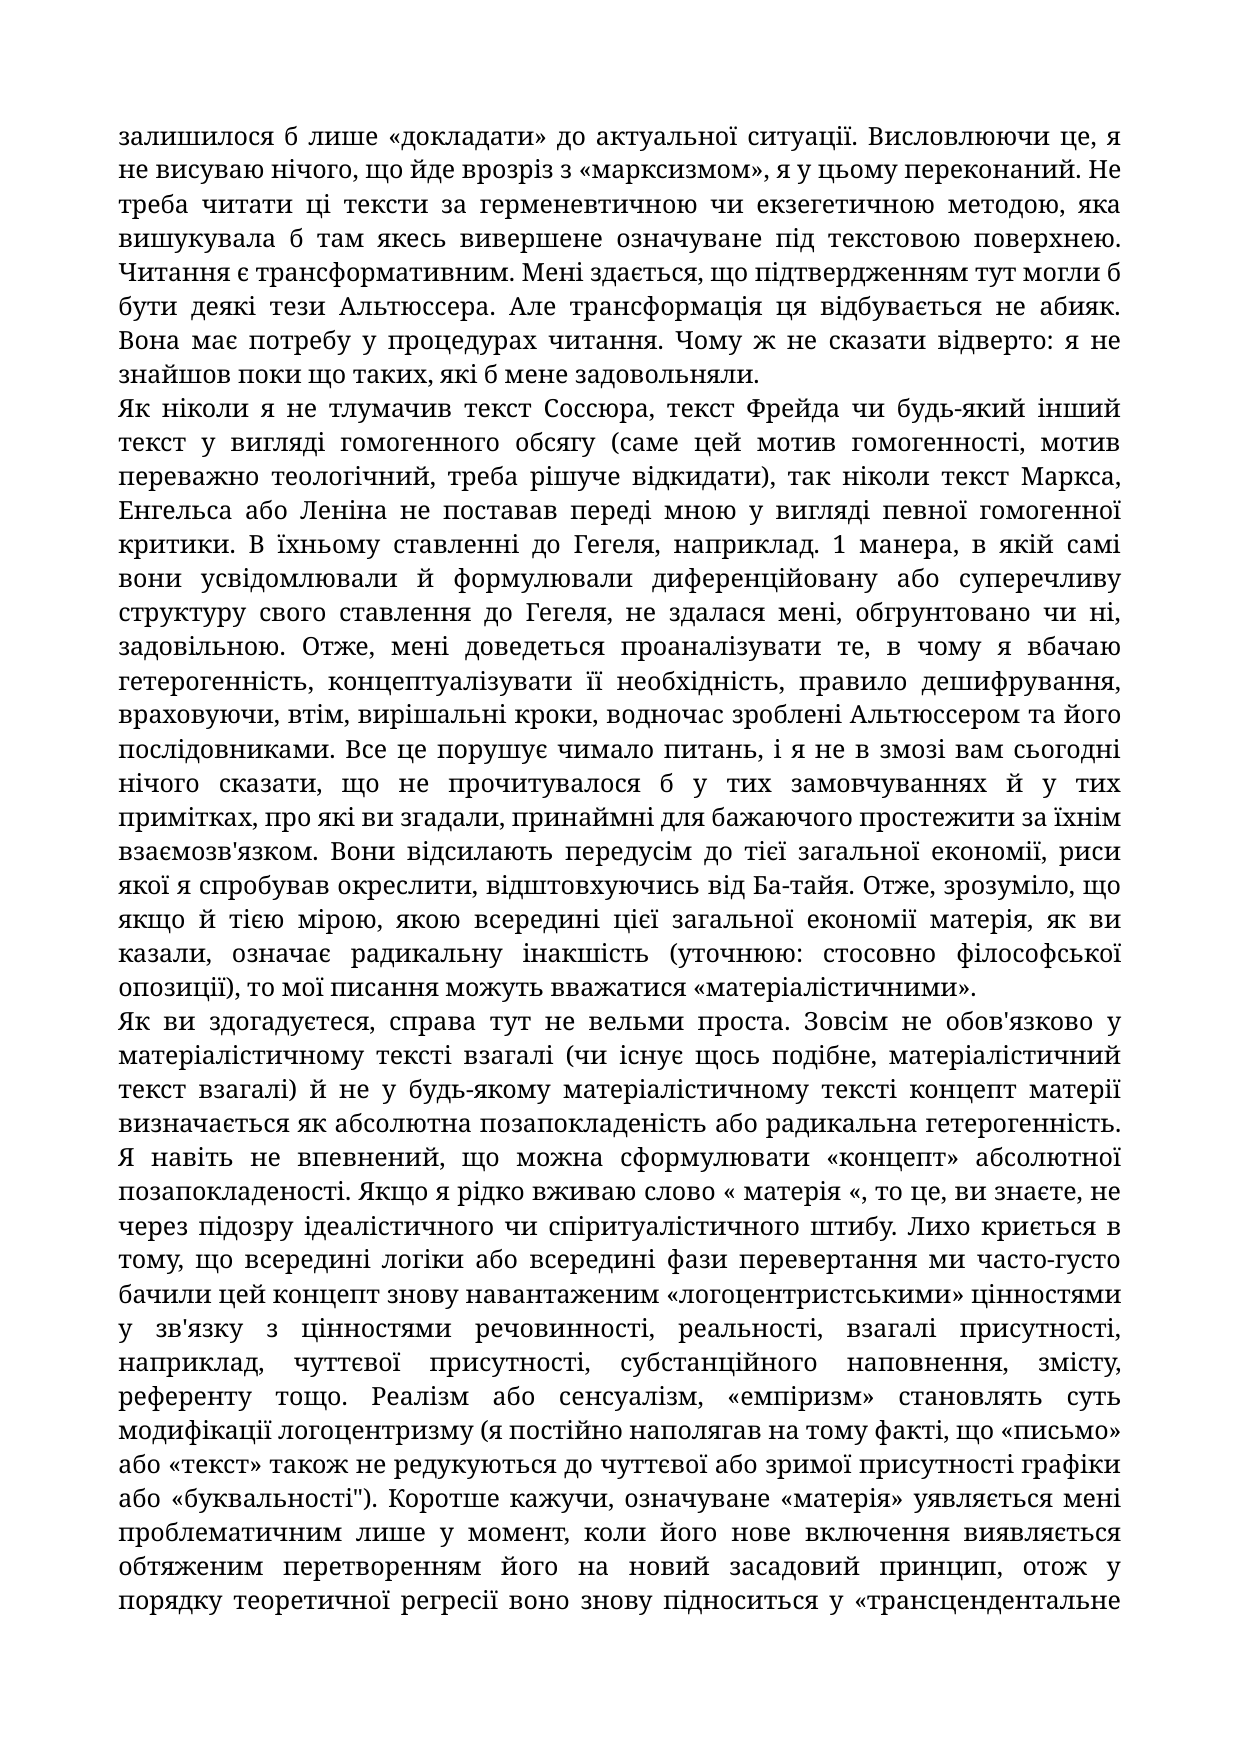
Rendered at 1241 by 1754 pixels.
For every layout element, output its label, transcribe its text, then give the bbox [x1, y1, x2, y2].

text Як ніколи я не тлумачив текст Соссюра, текст Фрейда чи будь-який інший текст у вигляді гомогенного обсягу (саме цей мотив гомогенності, мотив переважно теологічний, треба рішуче відкидати), так ніколи текст Маркса, Енгельса або Леніна не поставав переді мною у вигляді певної гомогенної критики. В їхньому ставленні до Гегеля, наприклад. 1 манера, в якій самі вони усвідомлювали й формулювали диференційовану або суперечливу структуру свого ставлення до Гегеля, не здалася мені, обгрунтовано чи ні, задовільною. Отже, мені доведеться проаналізувати те, в чому я вбачаю гетерогенність, концептуалізувати її необхідність, правило дешифрування, враховуючи, втім, вирішальні кроки, водночас зроблені Альтюссером та його послідовниками. Все це порушує чимало питань, і я не в змозі вам сьогодні нічого сказати, що не прочитувалося б у тих замовчуваннях й у тих примітках, про які ви згадали, принаймні для бажаючого простежити за їхнім взаємозв'язком. Вони відсилають передусім до тієї загальної економії, риси якої я спробував окреслити, відштовхуючись від Ба-тайя. Отже, зрозуміло, що якщо й тією мірою, якою всередині цієї загальної економії матерія, як ви казали, означає радикальну інакшість (уточнюю: стосовно філософської опозиції), то мої писання можуть вважатися «матеріалістичними». [118, 391, 1122, 1004]
text залишилося б лише «докладати» до актуальної ситуації. Висловлюючи це, я не висуваю нічого, що йде врозріз з «марксизмом», я у цьому переконаний. Не треба читати ці тексти за герменевтичною чи екзегетичною методою, яка вишукувала б там якесь вивершене означуване під текстовою поверхнею. Читання є трансформативним. Мені здається, що підтвердженням тут могли б бути деякі тези Альтюссера. Але трансформація ця відбувається не абияк. Вона має потребу у процедурах читання. Чому ж не сказати відверто: я не знайшов поки що таких, які б мене задовольняли. [118, 118, 1122, 391]
text Як ви здогадуєтеся, справа тут не вельми проста. Зовсім не обов'язково у матеріалістичному тексті взагалі (чи існує щось подібне, матеріалістичний текст взагалі) й не у будь-якому матеріалістичному тексті концепт матерії визначається як абсолютна позапокладеність або радикальна гетерогенність. Я навіть не впевнений, що можна сформулювати «концепт» абсолютної позапокладеності. Якщо я рідко вживаю слово « матерія «, то це, ви знаєте, не через підозру ідеалістичного чи спіритуалістичного штибу. Лихо криється в тому, що всередині логіки або всередині фази перевертання ми часто-густо бачили цей концепт знову навантаженим «логоцентристськими» цінностями у зв'язку з цінностями речовинності, реальності, взагалі присутності, наприклад, чуттєвої присутності, субстанційного наповнення, змісту, референту тощо. Реалізм або сенсуалізм, «емпіризм» становлять суть модифікації логоцентризму (я постійно наполягав на тому факті, що «письмо» або «текст» також не редукуються до чуттєвої або зримої присутності графіки або «буквальності"). Коротше кажучи, означуване «матерія» уявляється мені проблематичним лише у момент, коли його нове включення виявляється обтяженим перетворенням його на новий засадовий принцип, отож у порядку теоретичної регресії воно знову підноситься у «трансцендентальне [118, 1004, 1122, 1617]
